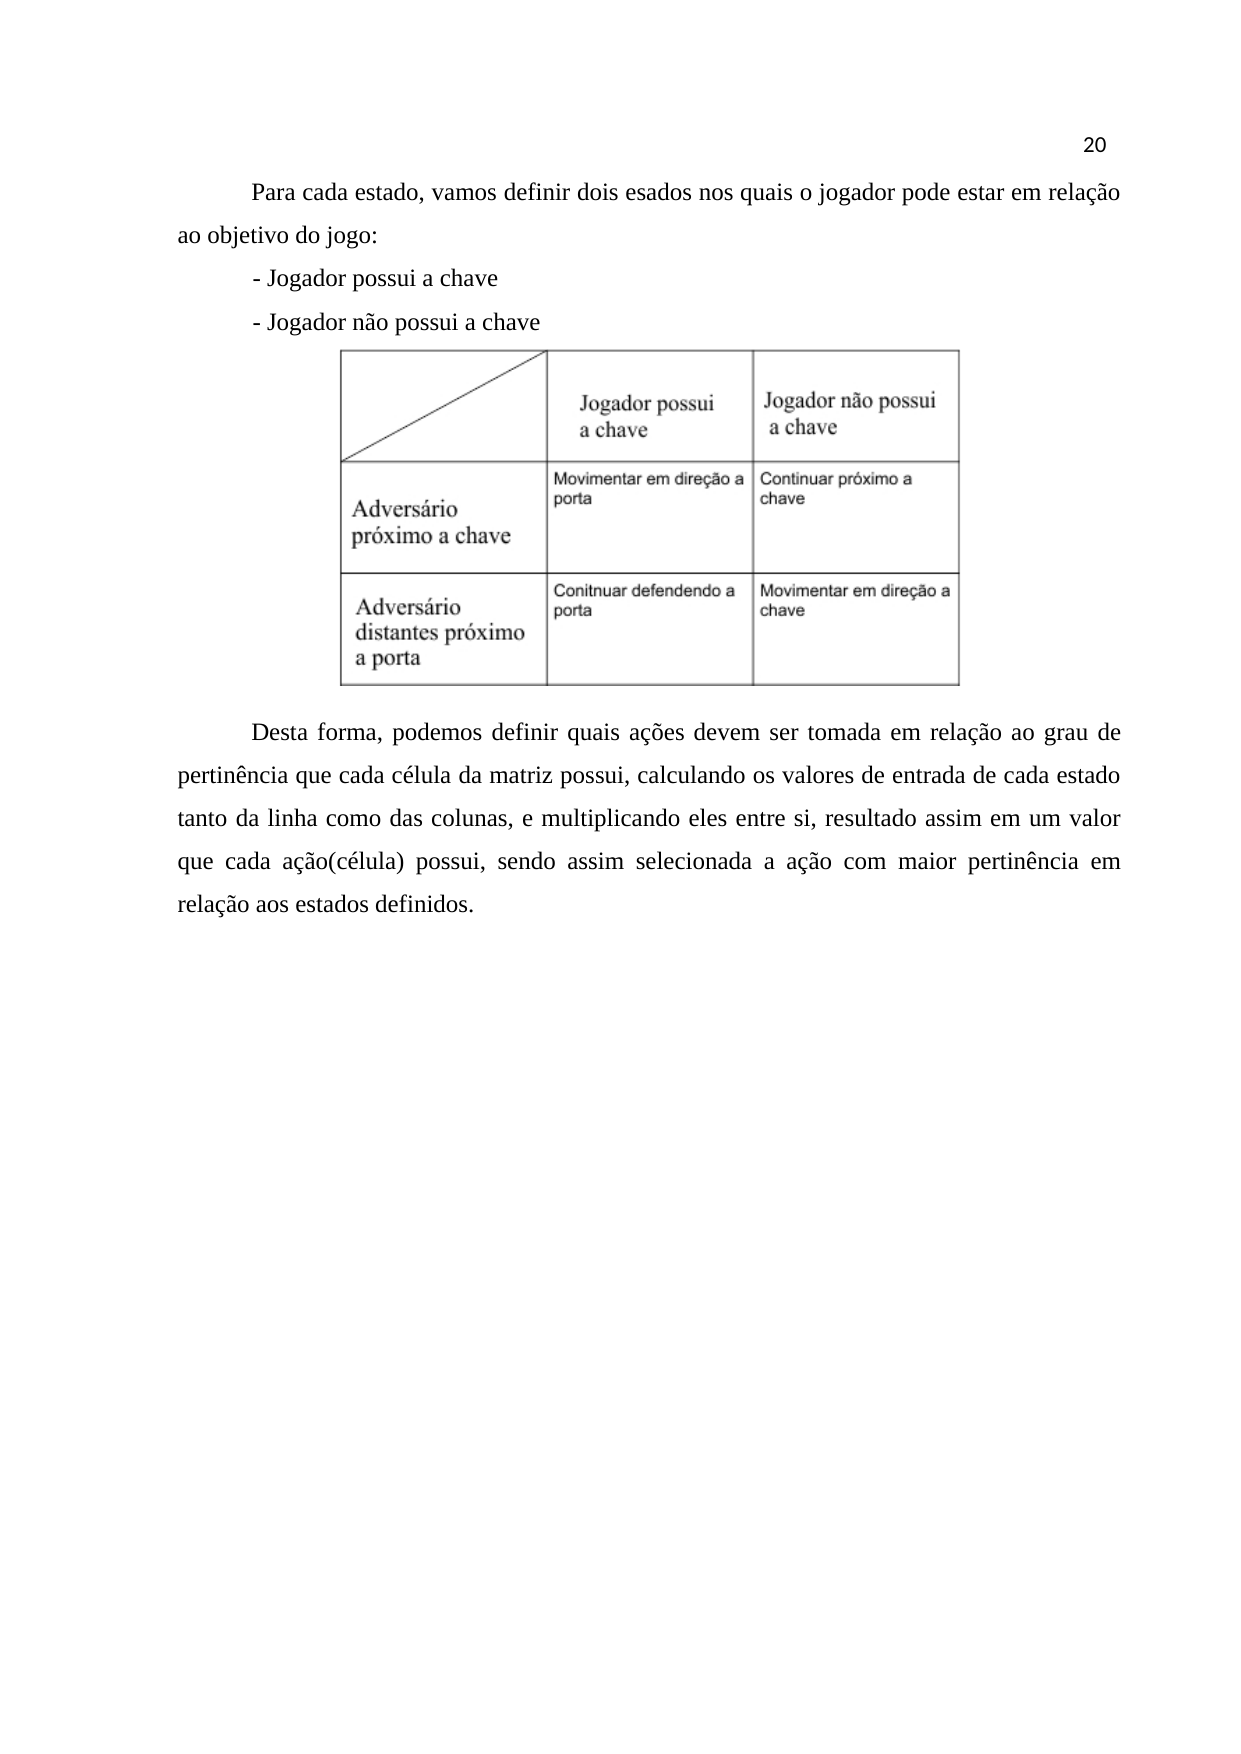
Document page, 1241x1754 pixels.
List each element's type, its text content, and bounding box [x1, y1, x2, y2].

list - Jogador não possui a chave [215, 307, 1122, 335]
list Para cada estado, vamos definir dois esados nos quais o jogador pode estar em relação ao objetivo do jogo: [176, 177, 1122, 249]
list - Jogador possui a chave [215, 263, 1122, 292]
text Desta forma, podemos definir quais ações devem ser tomada em relação ao grau de pertinência que cada célula da matriz possui, calculando os valores de entrada de cada estado tanto da linha como das colunas, e multiplicando eles entre si, resultado assim em um valor que cada ação(célula) possui, sendo assim selecionada a ação com maior pertinência em relação aos estados definidos. [177, 717, 1122, 918]
picture [339, 349, 961, 686]
